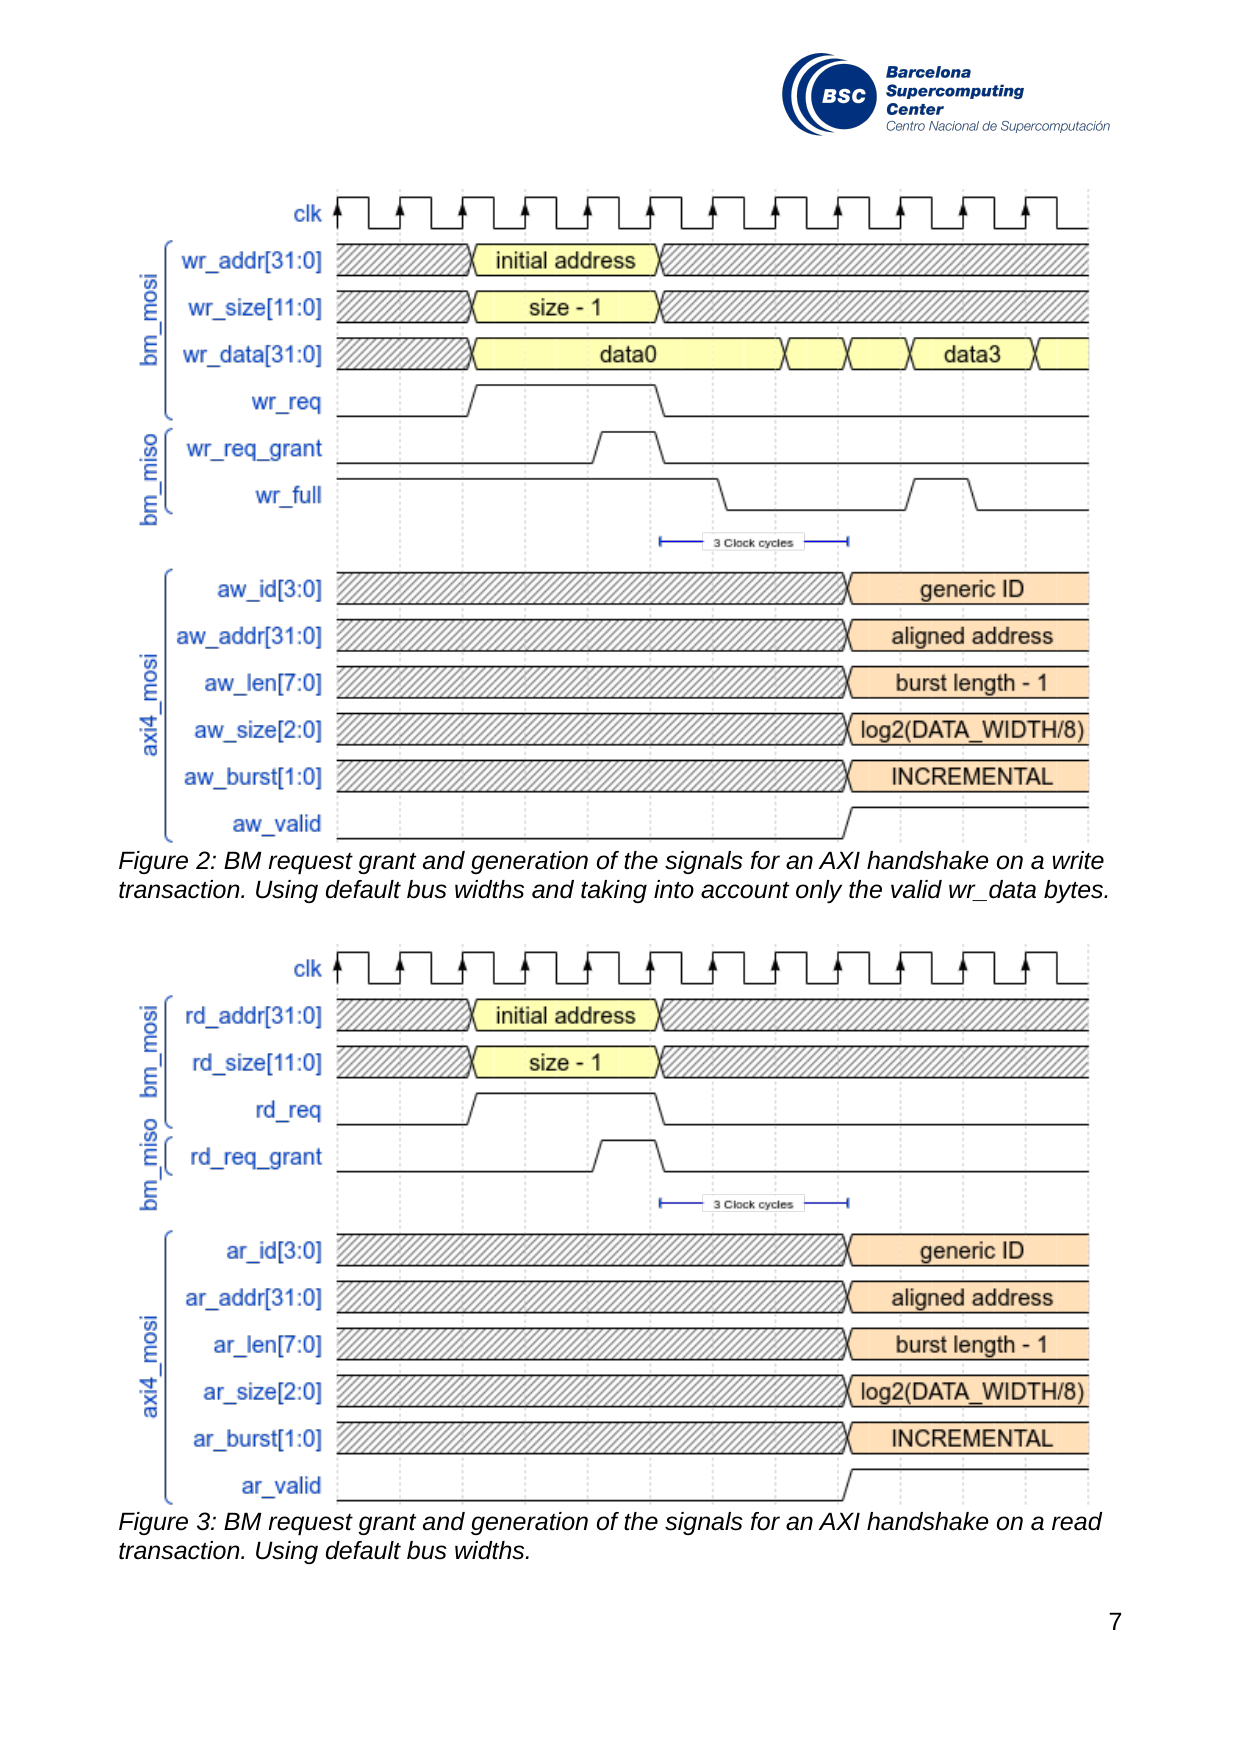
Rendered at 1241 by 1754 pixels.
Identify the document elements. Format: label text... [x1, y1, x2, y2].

picture [118, 189, 1119, 846]
text Figure 2: BM request grant and generation of the signals for an AXI handshake on a write transaction. Using default bus widths and taking into account only the valid wr_data bytes. [118, 846, 1118, 903]
text Figure 3: BM request grant and generation of the signals for an AXI handshake on a read transaction. Using default bus widths. [118, 1508, 1118, 1565]
picture [780, 49, 1112, 138]
picture [118, 944, 1119, 1508]
